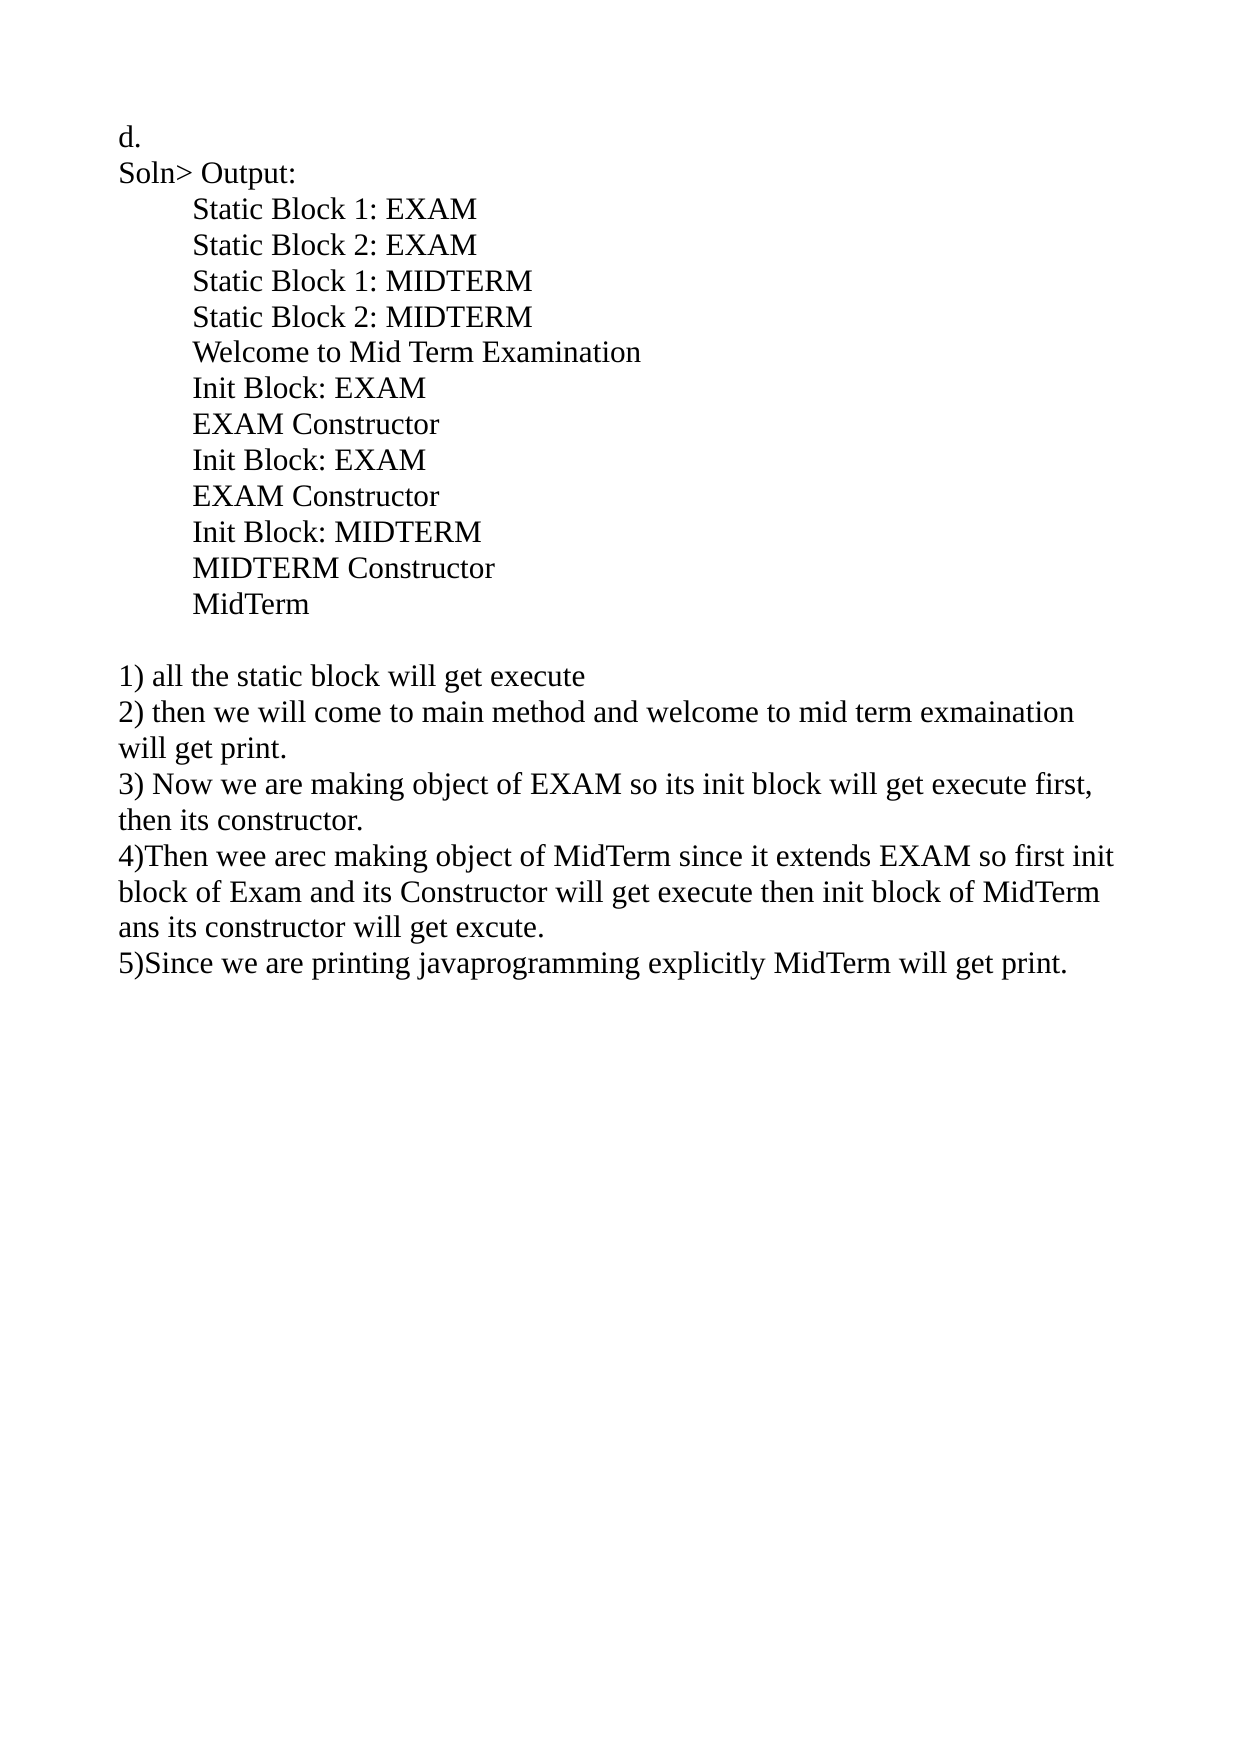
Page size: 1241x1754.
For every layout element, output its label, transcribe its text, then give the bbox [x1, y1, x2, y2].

text 4)Then wee arec making object of MidTerm since it extends EXAM so first init block of Exam and its Constructor will get execute then init block of MidTerm ans its constructor will get excute. [118, 837, 1122, 945]
text MidTerm [118, 585, 1122, 621]
text Static Block 1: MIDTERM [118, 262, 1122, 298]
text Init Block: EXAM [118, 442, 1122, 477]
text 2) then we will come to main method and welcome to mid term exmaination will get print. [118, 693, 1122, 765]
text EXAM Constructor [118, 406, 1122, 442]
text d. [118, 118, 1122, 154]
text Static Block 1: EXAM [118, 190, 1122, 226]
text EXAM Constructor [118, 477, 1122, 513]
text 1) all the static block will get execute [118, 657, 1122, 693]
text Soln> Output: [118, 154, 1122, 190]
text Static Block 2: EXAM [118, 226, 1122, 262]
text Welcome to Mid Term Examination [118, 334, 1122, 370]
text 5)Since we are printing javaprogramming explicitly MidTerm will get print. [118, 945, 1122, 981]
text Init Block: EXAM [118, 370, 1122, 406]
text Static Block 2: MIDTERM [118, 298, 1122, 334]
text 3) Now we are making object of EXAM so its init block will get execute first, then its constructor. [118, 765, 1122, 837]
text Init Block: MIDTERM [118, 513, 1122, 549]
text MIDTERM Constructor [118, 549, 1122, 585]
